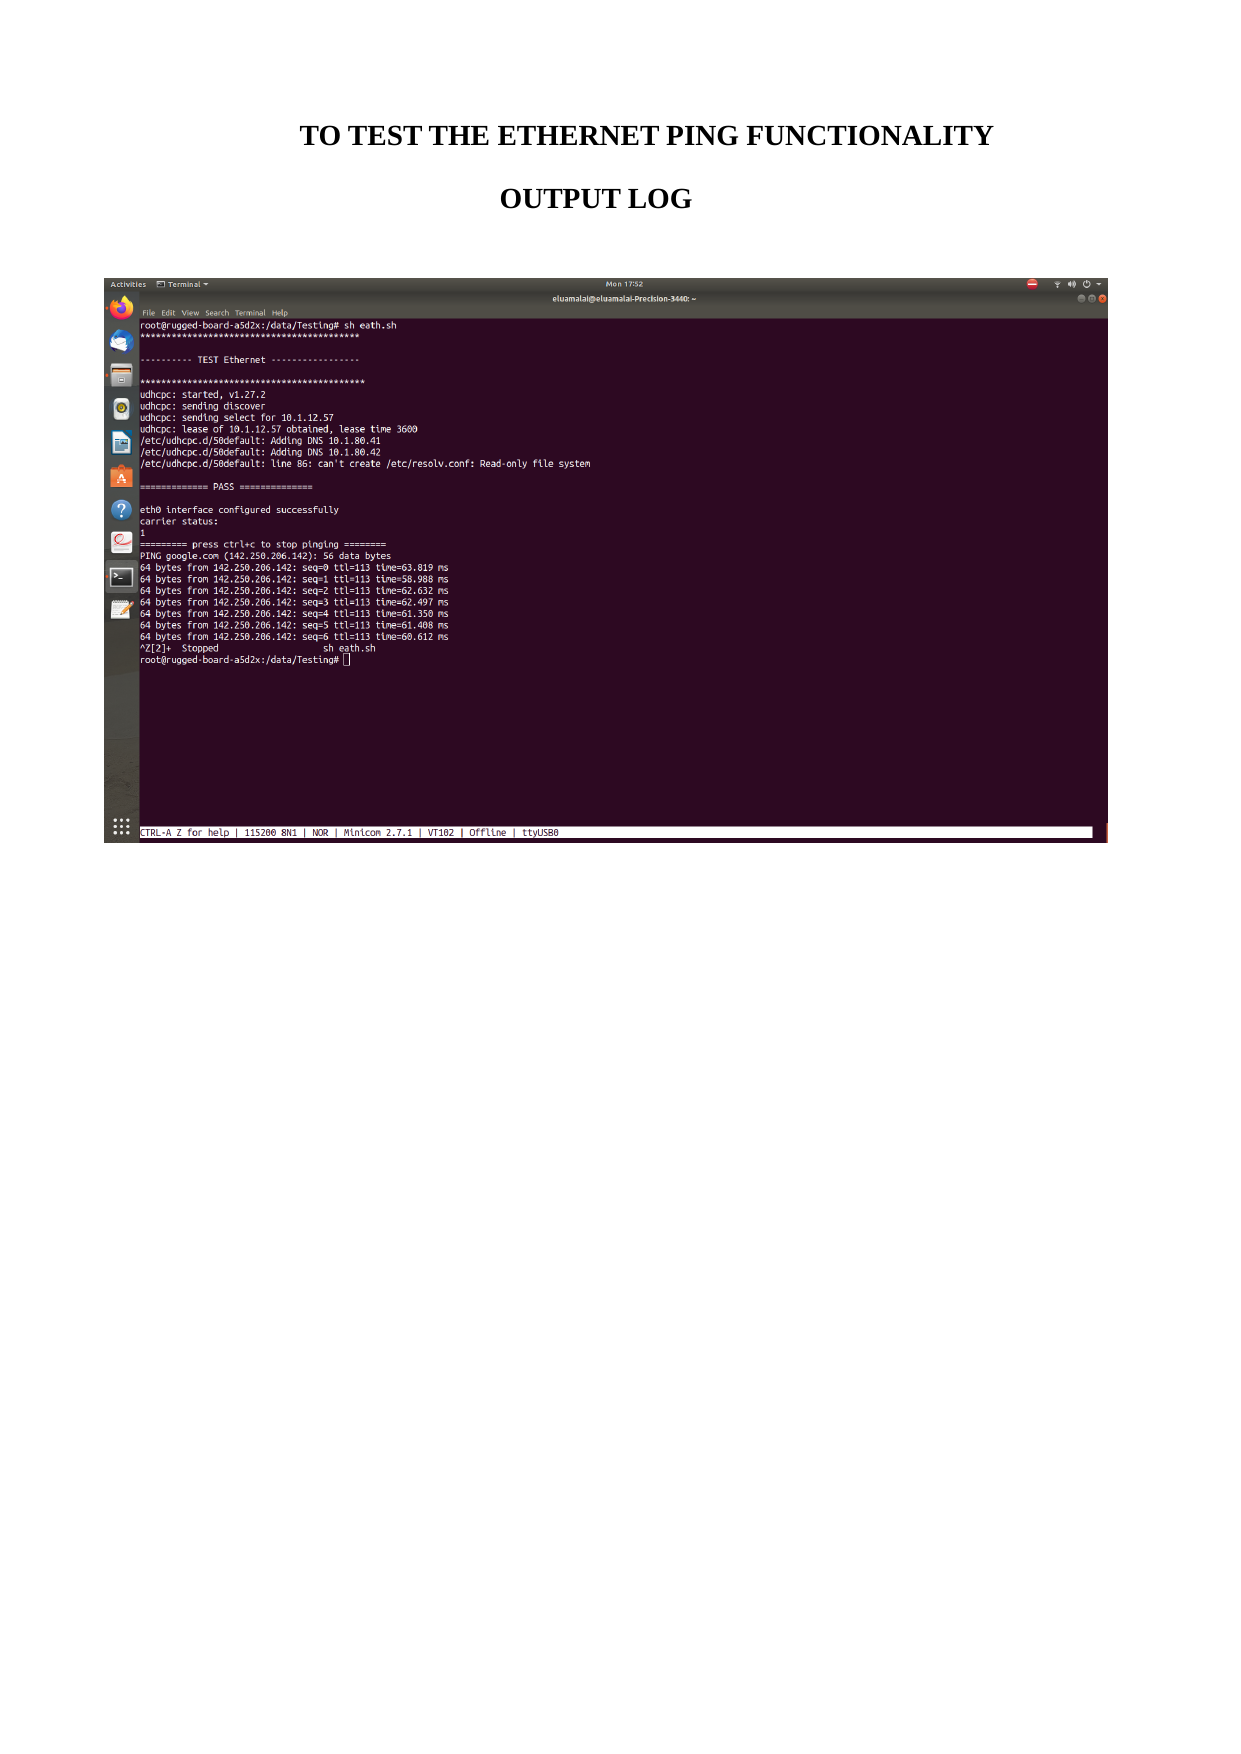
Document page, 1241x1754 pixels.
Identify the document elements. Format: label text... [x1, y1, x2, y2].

text OUTPUT LOG [118, 181, 1122, 215]
picture [104, 278, 1108, 843]
